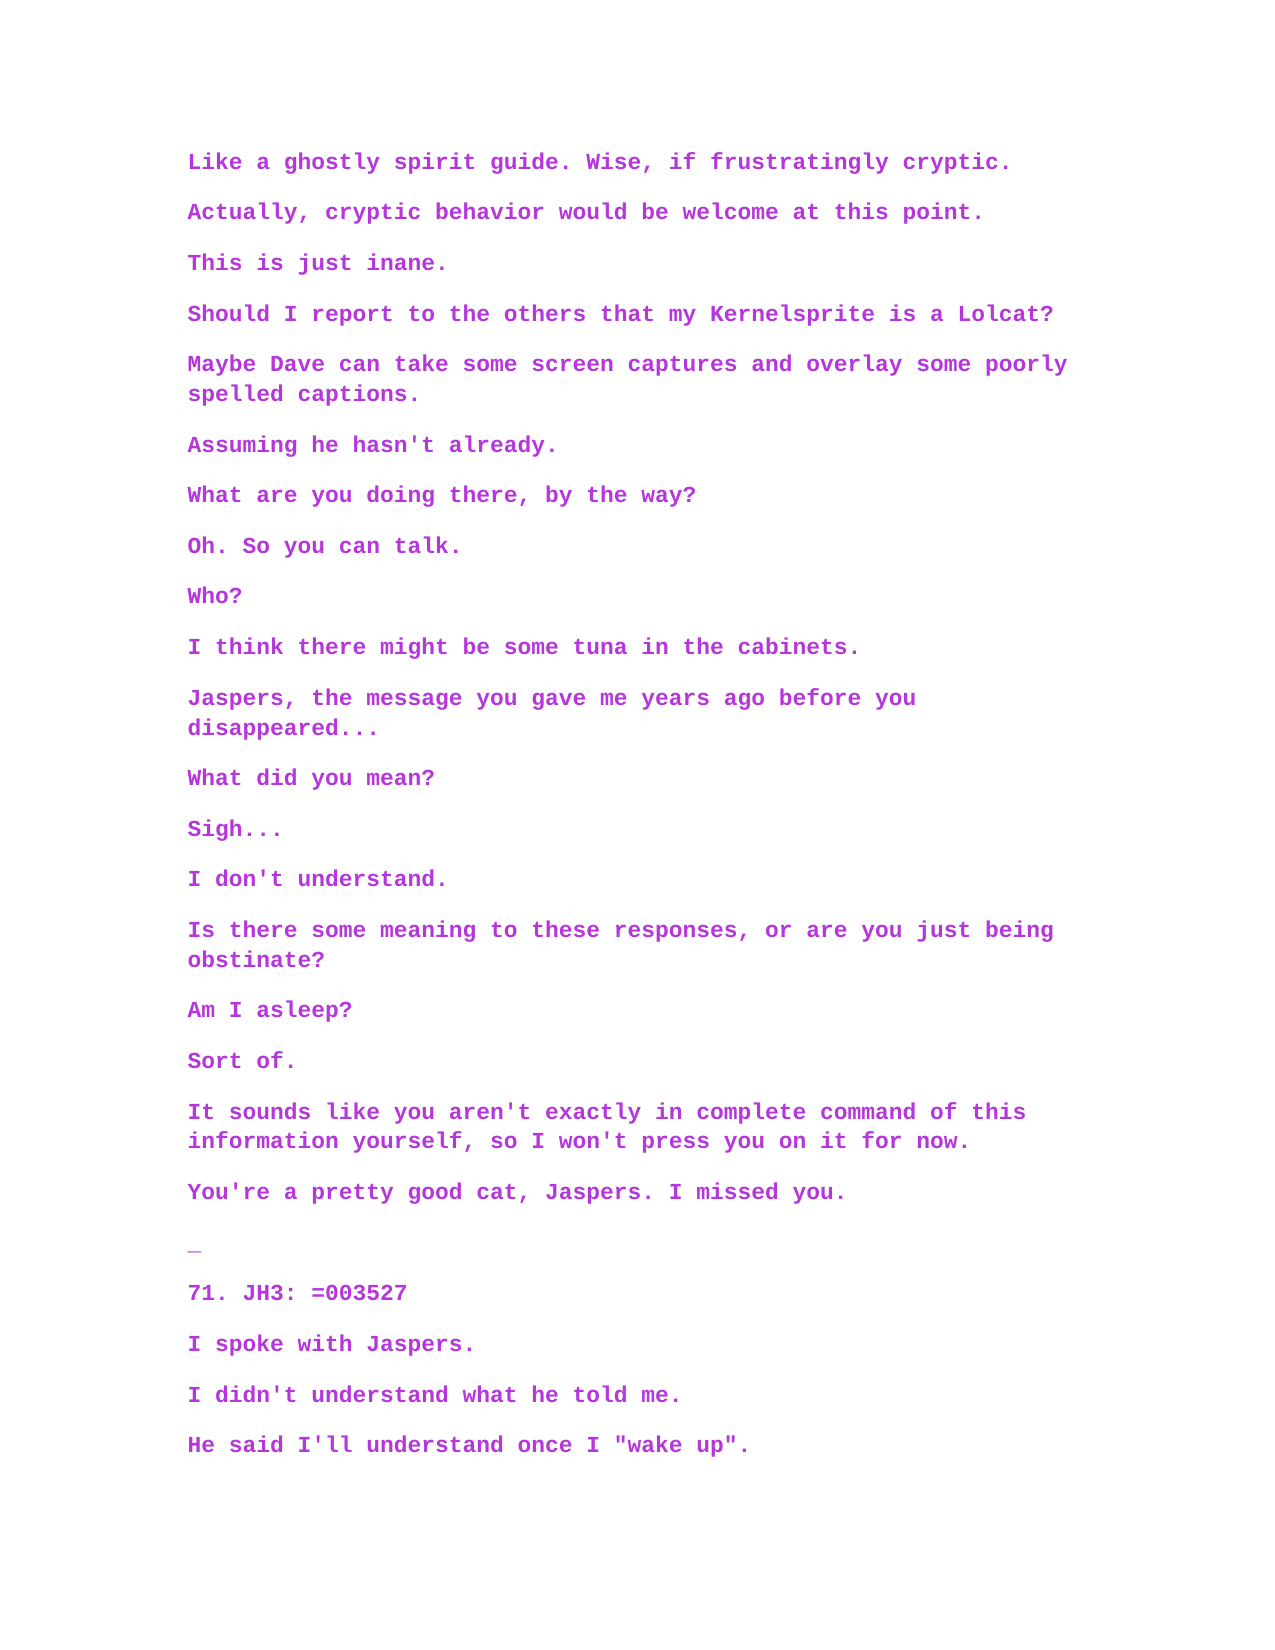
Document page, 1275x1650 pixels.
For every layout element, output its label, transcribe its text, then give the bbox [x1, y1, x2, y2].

text Is there some meaning to these responses, or are you just being obstinate? [187, 918, 1087, 974]
text Like a ghostly spirit guide. Wise, if frustratingly cryptic. [187, 150, 1087, 176]
text Actually, cryptic behavior would be welcome at this point. [187, 201, 1087, 227]
text I don't understand. [187, 868, 1087, 894]
text Should I report to the others that my Kernelsprite is a Lolcat? [187, 302, 1087, 328]
text Jaspers, the message you gave me years ago before you disappeared... [187, 686, 1087, 742]
text You're a pretty good cat, Jaspers. I missed you. [187, 1180, 1087, 1206]
text Oh. So you can talk. [187, 534, 1087, 560]
text I spoke with Jaspers. [187, 1332, 1087, 1358]
text I didn't understand what he told me. [187, 1383, 1087, 1409]
text 71. JH3: =003527 [187, 1282, 1087, 1308]
text This is just inane. [187, 251, 1087, 277]
text Maybe Dave can take some screen captures and overlay some poorly spelled captions. [187, 352, 1087, 408]
text Sigh... [187, 817, 1087, 843]
text Sort of. [187, 1049, 1087, 1075]
text Am I asleep? [187, 999, 1087, 1025]
text Who? [187, 585, 1087, 611]
text I think there might be some tuna in the cabinets. [187, 635, 1087, 661]
text He said I'll understand once I "wake up". [187, 1433, 1087, 1459]
text Assuming he hasn't already. [187, 433, 1087, 459]
text _ [187, 1231, 1087, 1257]
text What are you doing there, by the way? [187, 483, 1087, 509]
text What did you mean? [187, 766, 1087, 792]
text It sounds like you aren't exactly in complete command of this information yourself, so I won't press you on it for now. [187, 1100, 1087, 1156]
